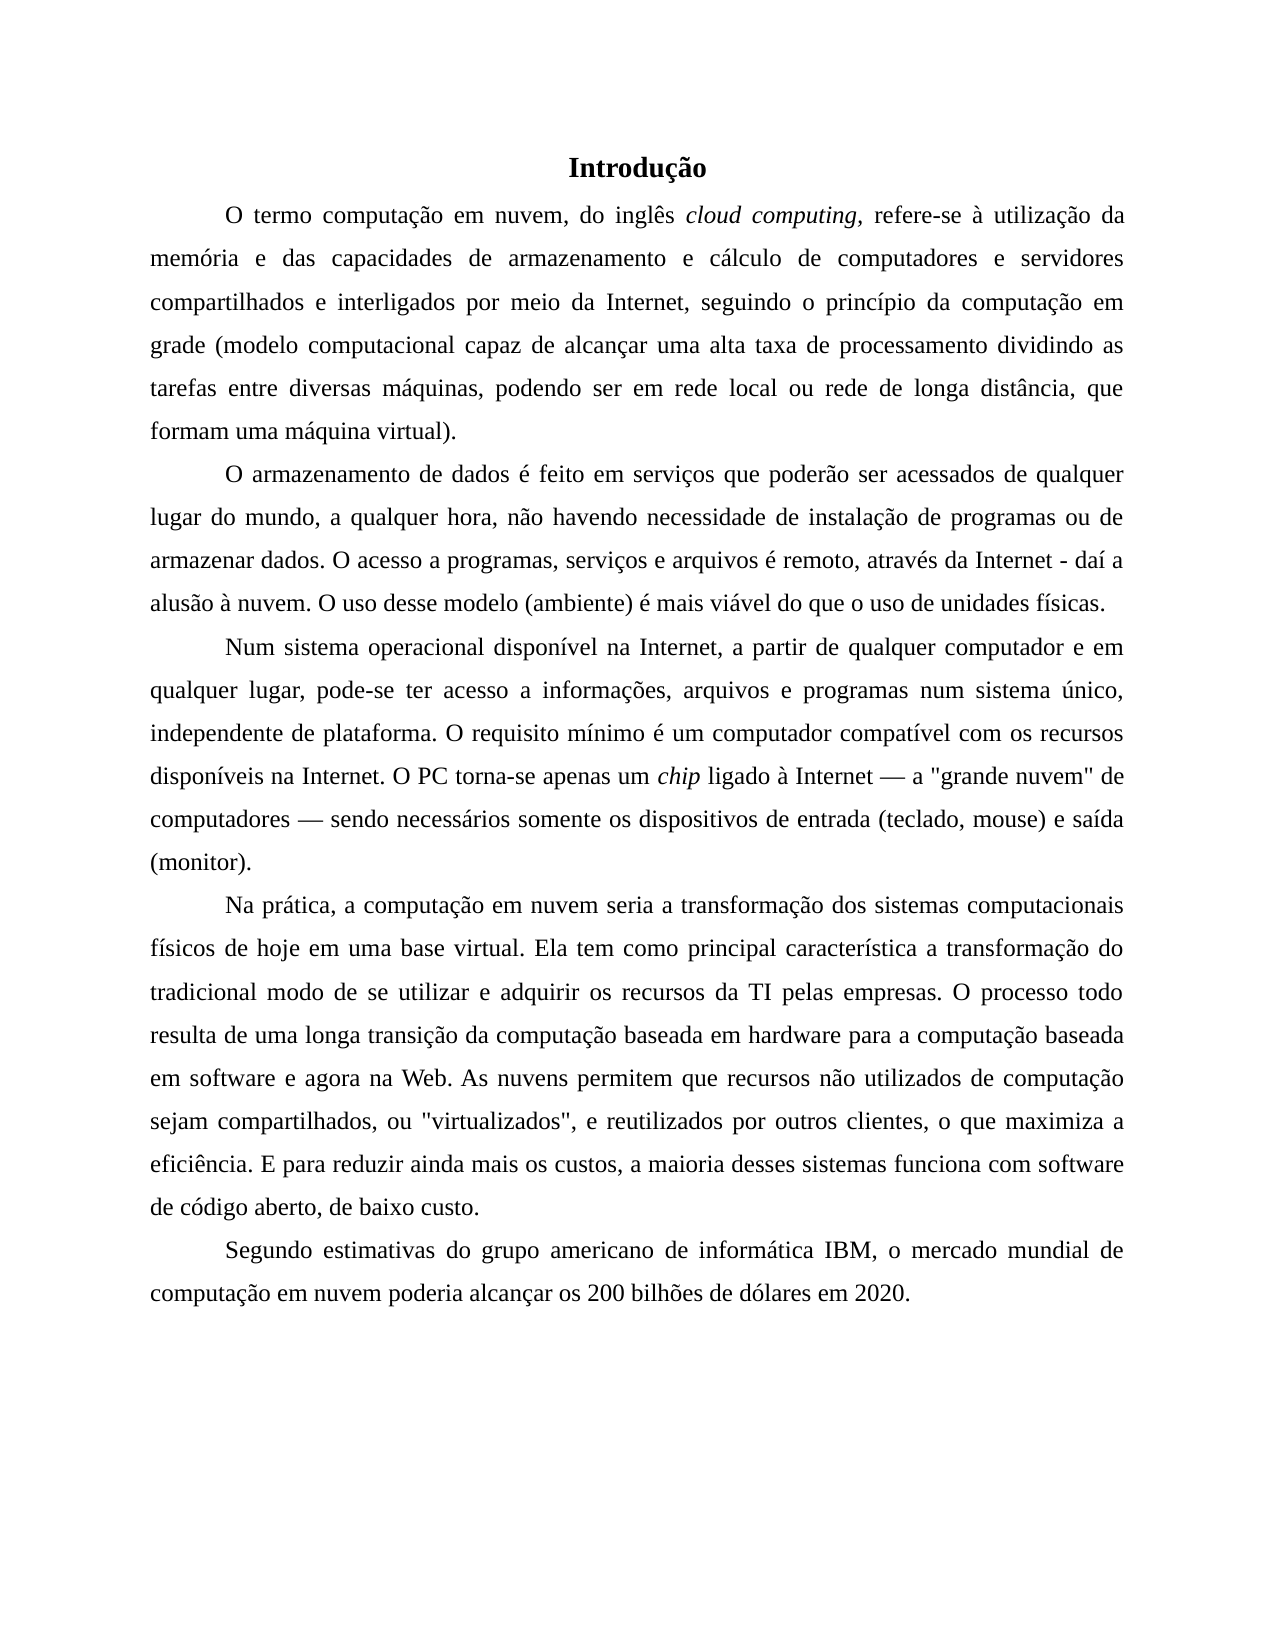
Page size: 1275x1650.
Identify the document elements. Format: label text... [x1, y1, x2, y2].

text Introdução [150, 150, 1125, 183]
text O armazenamento de dados é feito em serviços que poderão ser acessados de qualquer lugar do mundo, a qualquer hora, não havendo necessidade de instalação de programas ou de armazenar dados. O acesso a programas, serviços e arquivos é remoto, através da Internet - daí a alusão à nuvem. O uso desse modelo (ambiente) é mais viável do que o uso de unidades físicas. [150, 459, 1125, 617]
subtitle Na prática, a computação em nuvem seria a transformação dos sistemas computacionais físicos de hoje em uma base virtual. Ela tem como principal característica a transformação do tradicional modo de se utilizar e adquirir os recursos da TI pelas empresas. O processo todo resulta de uma longa transição da computação baseada em hardware para a computação baseada em software e agora na Web. As nuvens permitem que recursos não utilizados de computação sejam compartilhados, ou "virtualizados", e reutilizados por outros clientes, o que maximiza a eficiência. E para reduzir ainda mais os custos, a maioria desses sistemas funciona com software de código aberto, de baixo custo. [150, 890, 1125, 1221]
text O termo computação em nuvem, do inglês cloud computing, refere-se à utilização da memória e das capacidades de armazenamento e cálculo de computadores e servidores compartilhados e interligados por meio da Internet, seguindo o princípio da computação em grade (modelo computacional capaz de alcançar uma alta taxa de processamento dividindo as tarefas entre diversas máquinas, podendo ser em rede local ou rede de longa distância, que formam uma máquina virtual). [150, 200, 1125, 445]
text Num sistema operacional disponível na Internet, a partir de qualquer computador e em qualquer lugar, pode-se ter acesso a informações, arquivos e programas num sistema único, independente de plataforma. O requisito mínimo é um computador compatível com os recursos disponíveis na Internet. O PC torna-se apenas um chip ligado à Internet — a "grande nuvem" de computadores — sendo necessários somente os dispositivos de entrada (teclado, mouse) e saída (monitor). [150, 632, 1125, 876]
subtitle Segundo estimativas do grupo americano de informática IBM, o mercado mundial de computação em nuvem poderia alcançar os 200 bilhões de dólares em 2020. [150, 1235, 1125, 1307]
